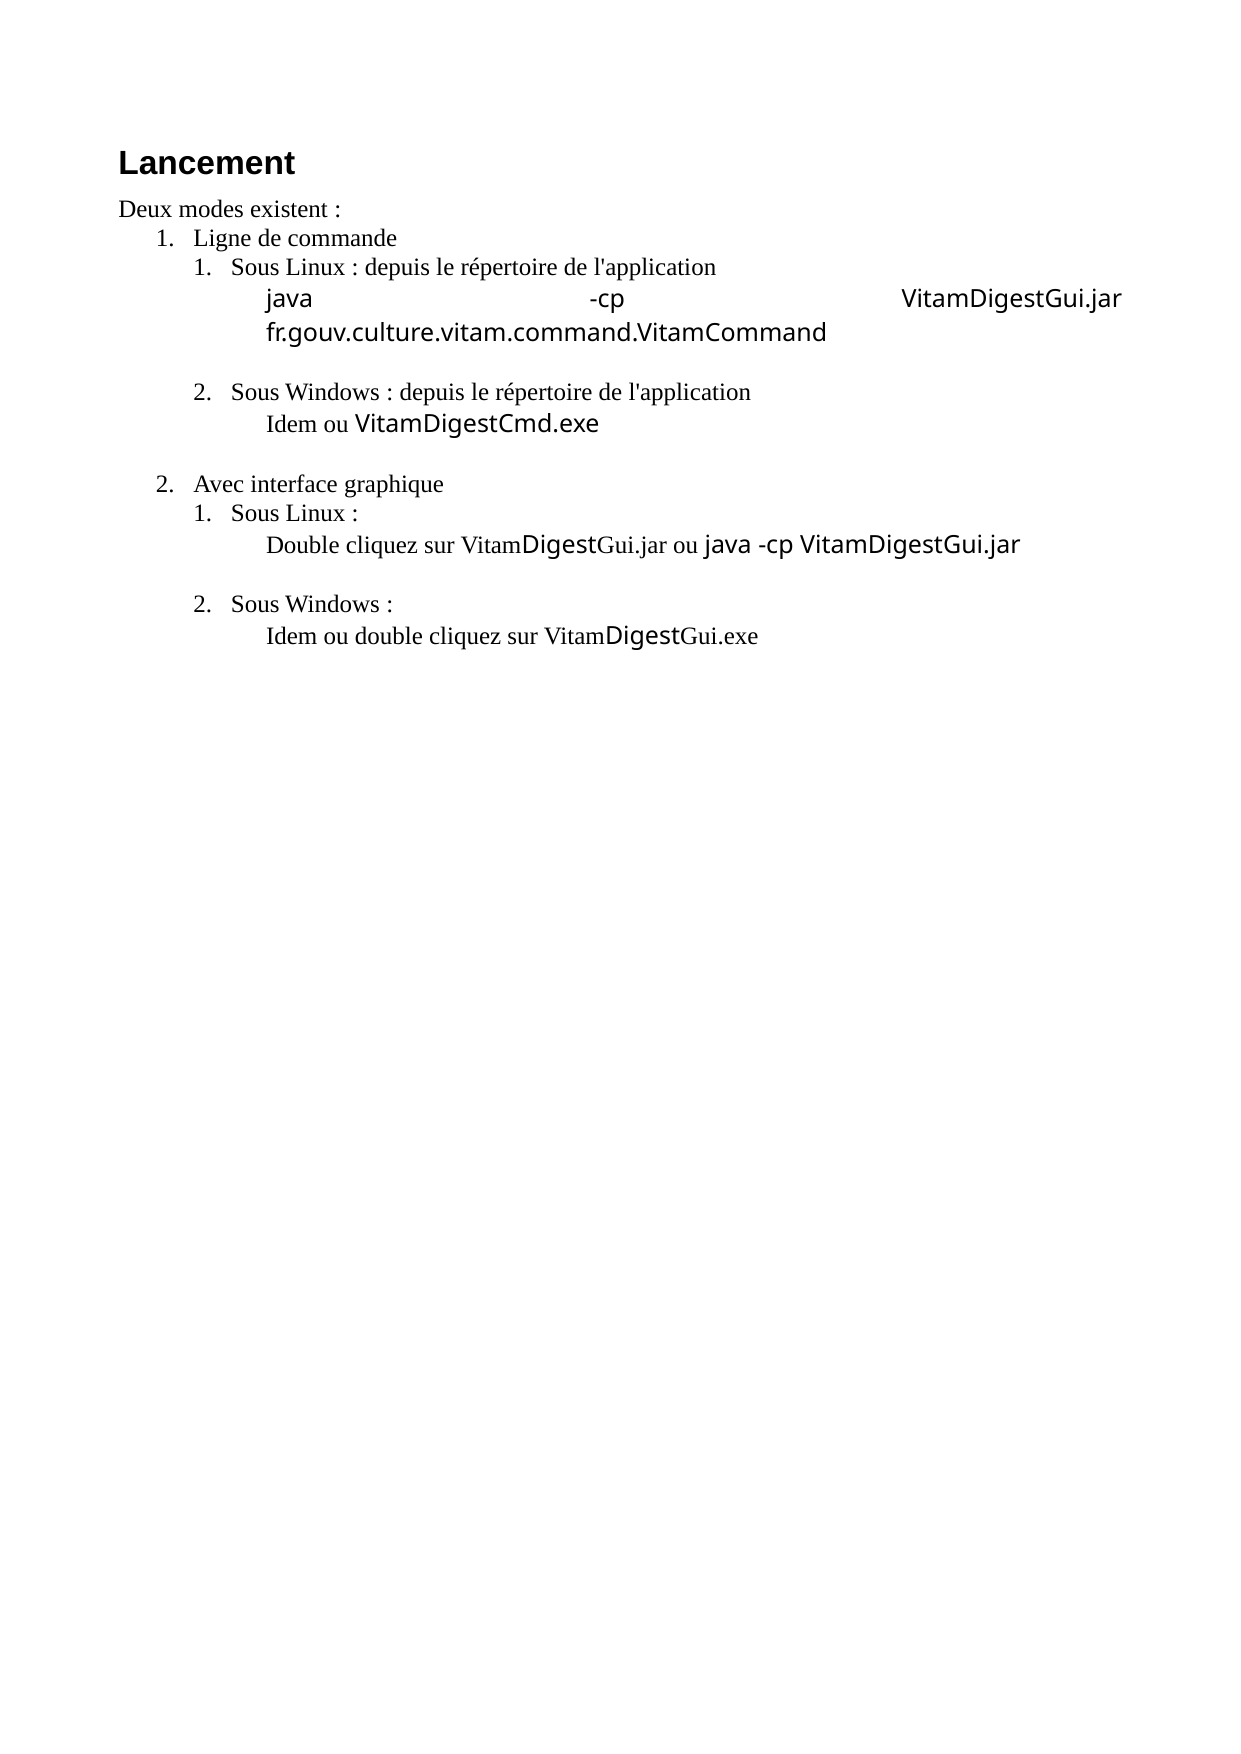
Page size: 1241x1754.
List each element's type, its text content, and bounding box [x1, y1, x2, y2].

list Ligne de commande [156, 223, 1122, 252]
text Idem ou VitamDigestCmd.exe [266, 406, 1122, 440]
list Sous Linux : [193, 498, 1122, 526]
list Avec interface graphique [156, 469, 1122, 498]
list Sous Windows : [193, 589, 1122, 618]
list Sous Linux : depuis le répertoire de l'application [193, 252, 1122, 281]
text Deux modes existent : [118, 194, 1122, 223]
text java -cp VitamDigestGui.jar fr.gouv.culture.vitam.command.VitamCommand [266, 281, 1122, 349]
text Double cliquez sur VitamDigestGui.jar ou java -cp VitamDigestGui.jar [266, 526, 1122, 561]
text Idem ou double cliquez sur VitamDigestGui.exe [266, 618, 1122, 652]
subtitle Lancement [118, 143, 1122, 182]
list Sous Windows : depuis le répertoire de l'application [193, 377, 1122, 406]
